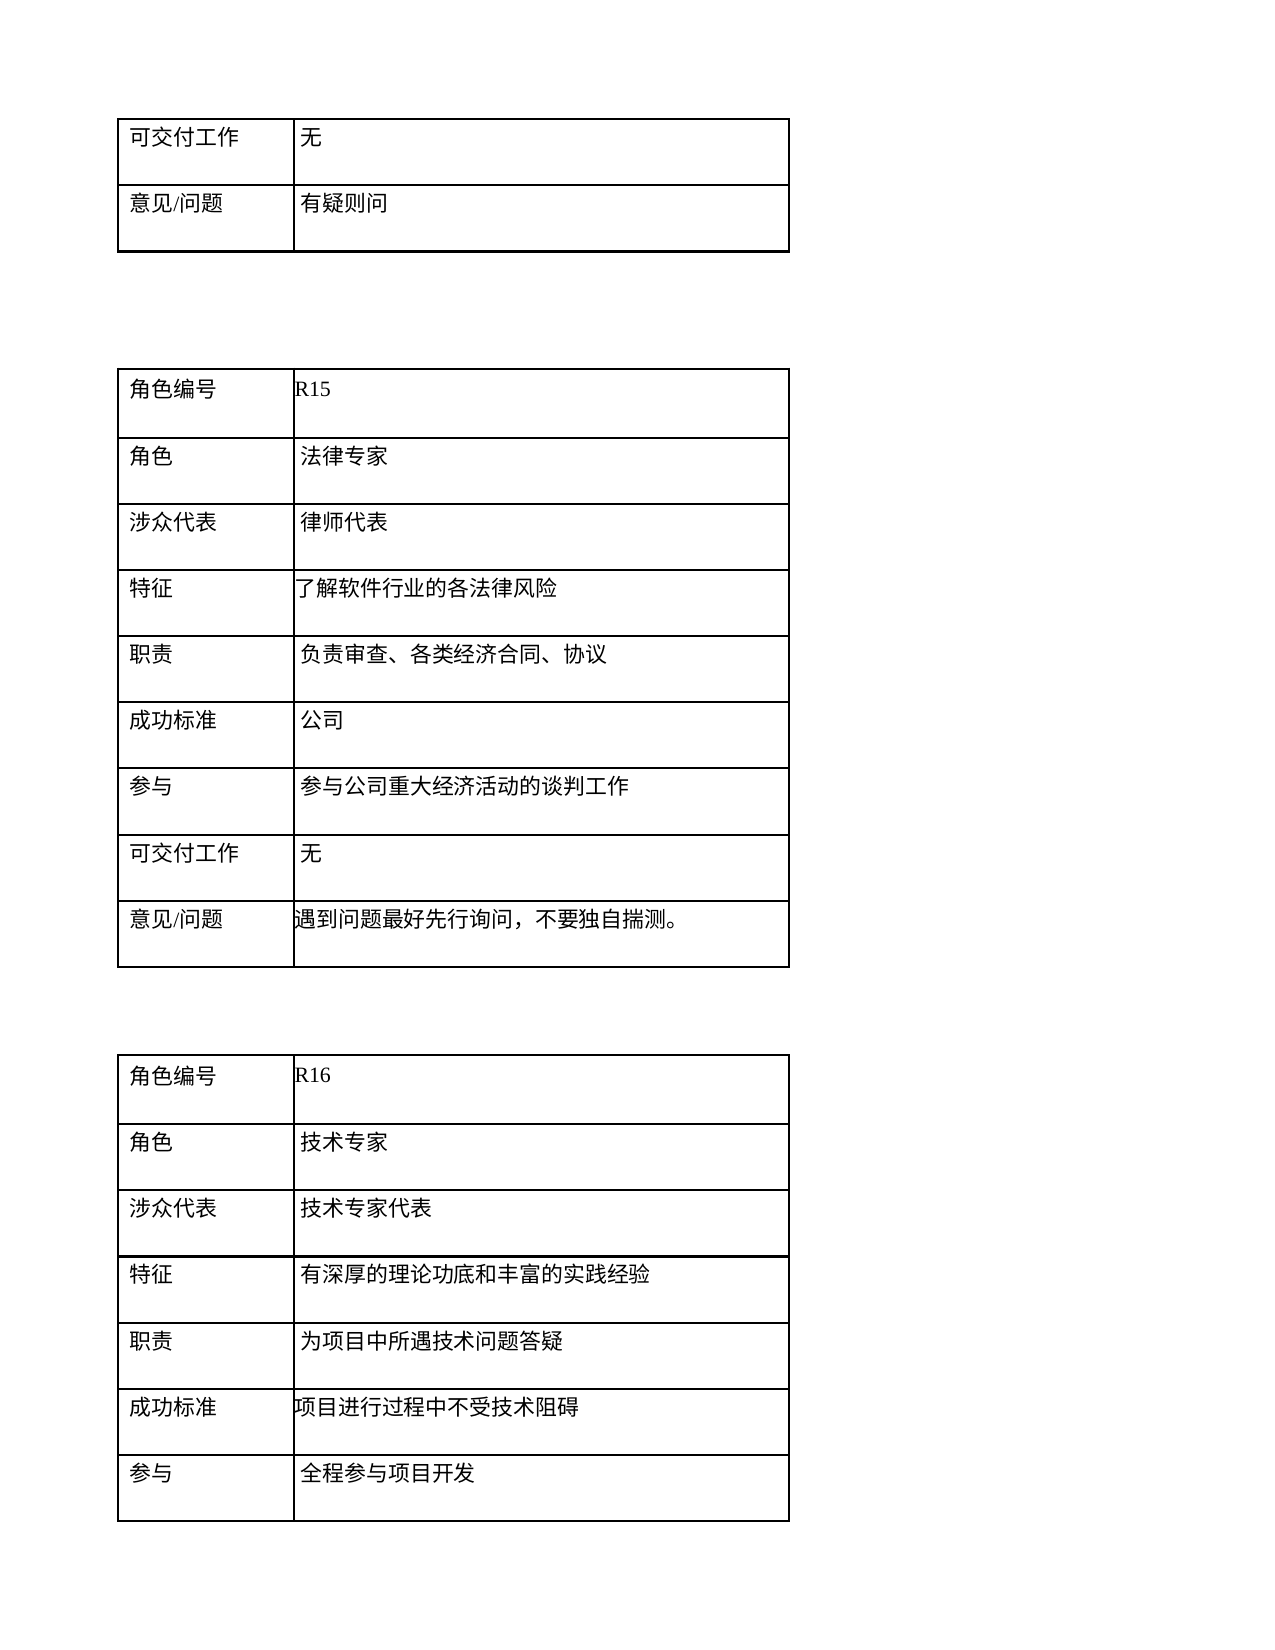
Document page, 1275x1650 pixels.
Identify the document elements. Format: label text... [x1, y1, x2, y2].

table_cell 有疑则问 [295, 186, 788, 250]
table_cell 项目进行过程中不受技术阻碍 [295, 1390, 788, 1454]
table_cell 特征 [119, 571, 293, 635]
table_cell 职责 [119, 1324, 293, 1388]
table_cell 角色 [119, 1125, 293, 1189]
table_header 角色编号 [119, 370, 293, 437]
table_cell 技术专家 [295, 1125, 788, 1189]
table_cell 职责 [119, 637, 293, 701]
table_cell 负责审查、各类经济合同、协议 [295, 637, 788, 701]
table_header R15 [295, 370, 788, 437]
table_cell 遇到问题最好先行询问，不要独自揣测。 [295, 902, 788, 966]
table_cell 有深厚的理论功底和丰富的实践经验 [295, 1258, 788, 1322]
table_cell 成功标准 [119, 1390, 293, 1454]
table_cell 可交付工作 [119, 120, 293, 184]
table_cell 特征 [119, 1258, 293, 1322]
table_cell 无 [295, 836, 788, 899]
table_cell 律师代表 [295, 505, 788, 569]
table_cell 公司 [295, 703, 788, 767]
table_header R16 [295, 1056, 788, 1123]
table_cell 涉众代表 [119, 505, 293, 569]
table_cell 法律专家 [295, 439, 788, 503]
table_cell 为项目中所遇技术问题答疑 [295, 1324, 788, 1388]
table_cell 了解软件行业的各法律风险 [295, 571, 788, 635]
table_cell 技术专家代表 [295, 1191, 788, 1255]
table_cell 参与 [119, 769, 293, 833]
table_cell 意见/问题 [119, 186, 293, 250]
table_cell 参与公司重大经济活动的谈判工作 [295, 769, 788, 833]
table_cell 成功标准 [119, 703, 293, 767]
table_cell 涉众代表 [119, 1191, 293, 1255]
table_cell 意见/问题 [119, 902, 293, 966]
table_cell 无 [295, 120, 788, 184]
table_cell 全程参与项目开发 [295, 1456, 788, 1520]
table_cell 参与 [119, 1456, 293, 1520]
table_cell 角色 [119, 439, 293, 503]
table_header 角色编号 [119, 1056, 293, 1123]
table_cell 可交付工作 [119, 836, 293, 899]
